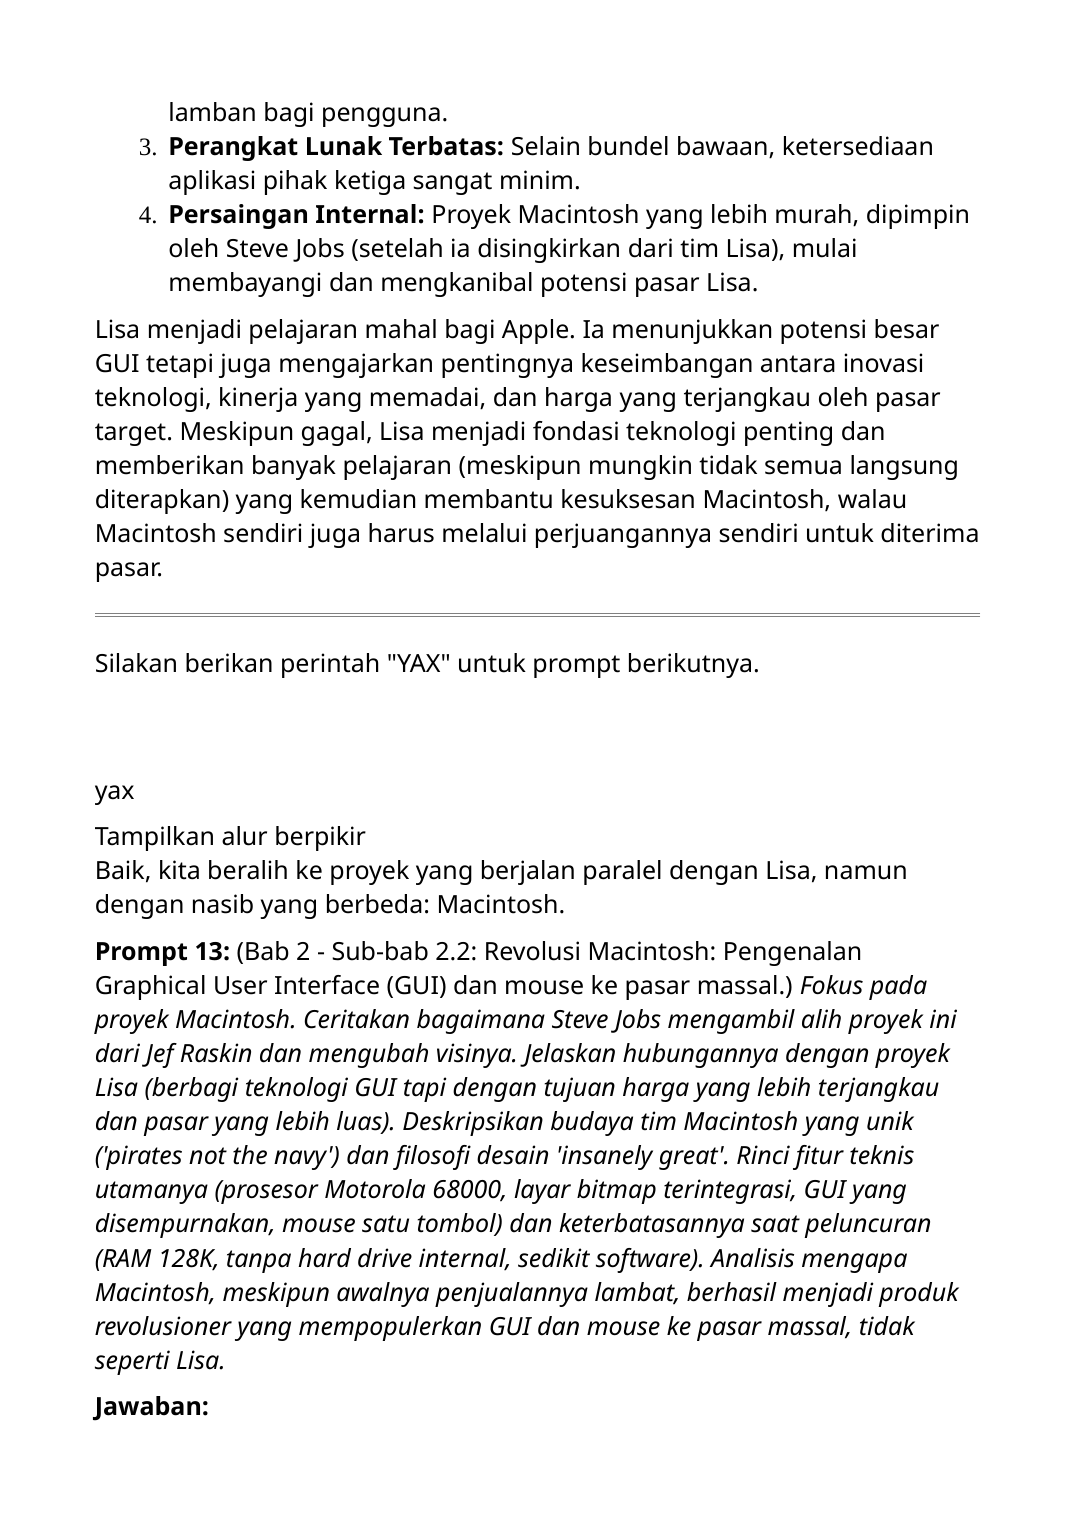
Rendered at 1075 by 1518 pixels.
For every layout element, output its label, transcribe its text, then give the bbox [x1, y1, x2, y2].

text Jawaban: [94, 1389, 980, 1423]
text yax [94, 772, 980, 806]
list lamban bagi pengguna. [139, 94, 980, 128]
list Perangkat Lunak Terbatas: Selain bundel bawaan, ketersediaan aplikasi pihak ketiga sangat minim. [139, 128, 980, 197]
text Prompt 13: (Bab 2 - Sub-bab 2.2: Revolusi Macintosh: Pengenalan Graphical User Interface (GUI) dan mouse ke pasar massal.) Fokus pada proyek Macintosh. Ceritakan bagaimana Steve Jobs mengambil alih proyek ini dari Jef Raskin dan mengubah visinya. Jelaskan hubungannya dengan proyek Lisa (berbagi teknologi GUI tapi dengan tujuan harga yang lebih terjangkau dan pasar yang lebih luas). Deskripsikan budaya tim Macintosh yang unik ('pirates not the navy') dan filosofi desain 'insanely great'. Rinci fitur teknis utamanya (prosesor Motorola 68000, layar bitmap terintegrasi, GUI yang disempurnakan, mouse satu tombol) dan keterbatasannya saat peluncuran (RAM 128K, tanpa hard drive internal, sedikit software). Analisis mengapa Macintosh, meskipun awalnya penjualannya lambat, berhasil menjadi produk revolusioner yang mempopulerkan GUI dan mouse ke pasar massal, tidak seperti Lisa. [94, 934, 980, 1376]
text Tampilkan alur berpikir [94, 819, 980, 853]
text Baik, kita beralih ke proyek yang berjalan paralel dengan Lisa, namun dengan nasib yang berbeda: Macintosh. [94, 853, 980, 921]
list Persaingan Internal: Proyek Macintosh yang lebih murah, dipimpin oleh Steve Jobs (setelah ia disingkirkan dari tim Lisa), mulai membayangi dan mengkanibal potensi pasar Lisa. [139, 197, 980, 299]
text Lisa menjadi pelajaran mahal bagi Apple. Ia menunjukkan potensi besar GUI tetapi juga mengajarkan pentingnya keseimbangan antara inovasi teknologi, kinerja yang memadai, dan harga yang terjangkau oleh pasar target. Meskipun gagal, Lisa menjadi fondasi teknologi penting dan memberikan banyak pelajaran (meskipun mungkin tidak semua langsung diterapkan) yang kemudian membantu kesuksesan Macintosh, walau Macintosh sendiri juga harus melalui perjuangannya sendiri untuk diterima pasar. [94, 311, 980, 584]
text Silakan berikan perintah "YAX" untuk prompt berikutnya. [94, 645, 980, 679]
